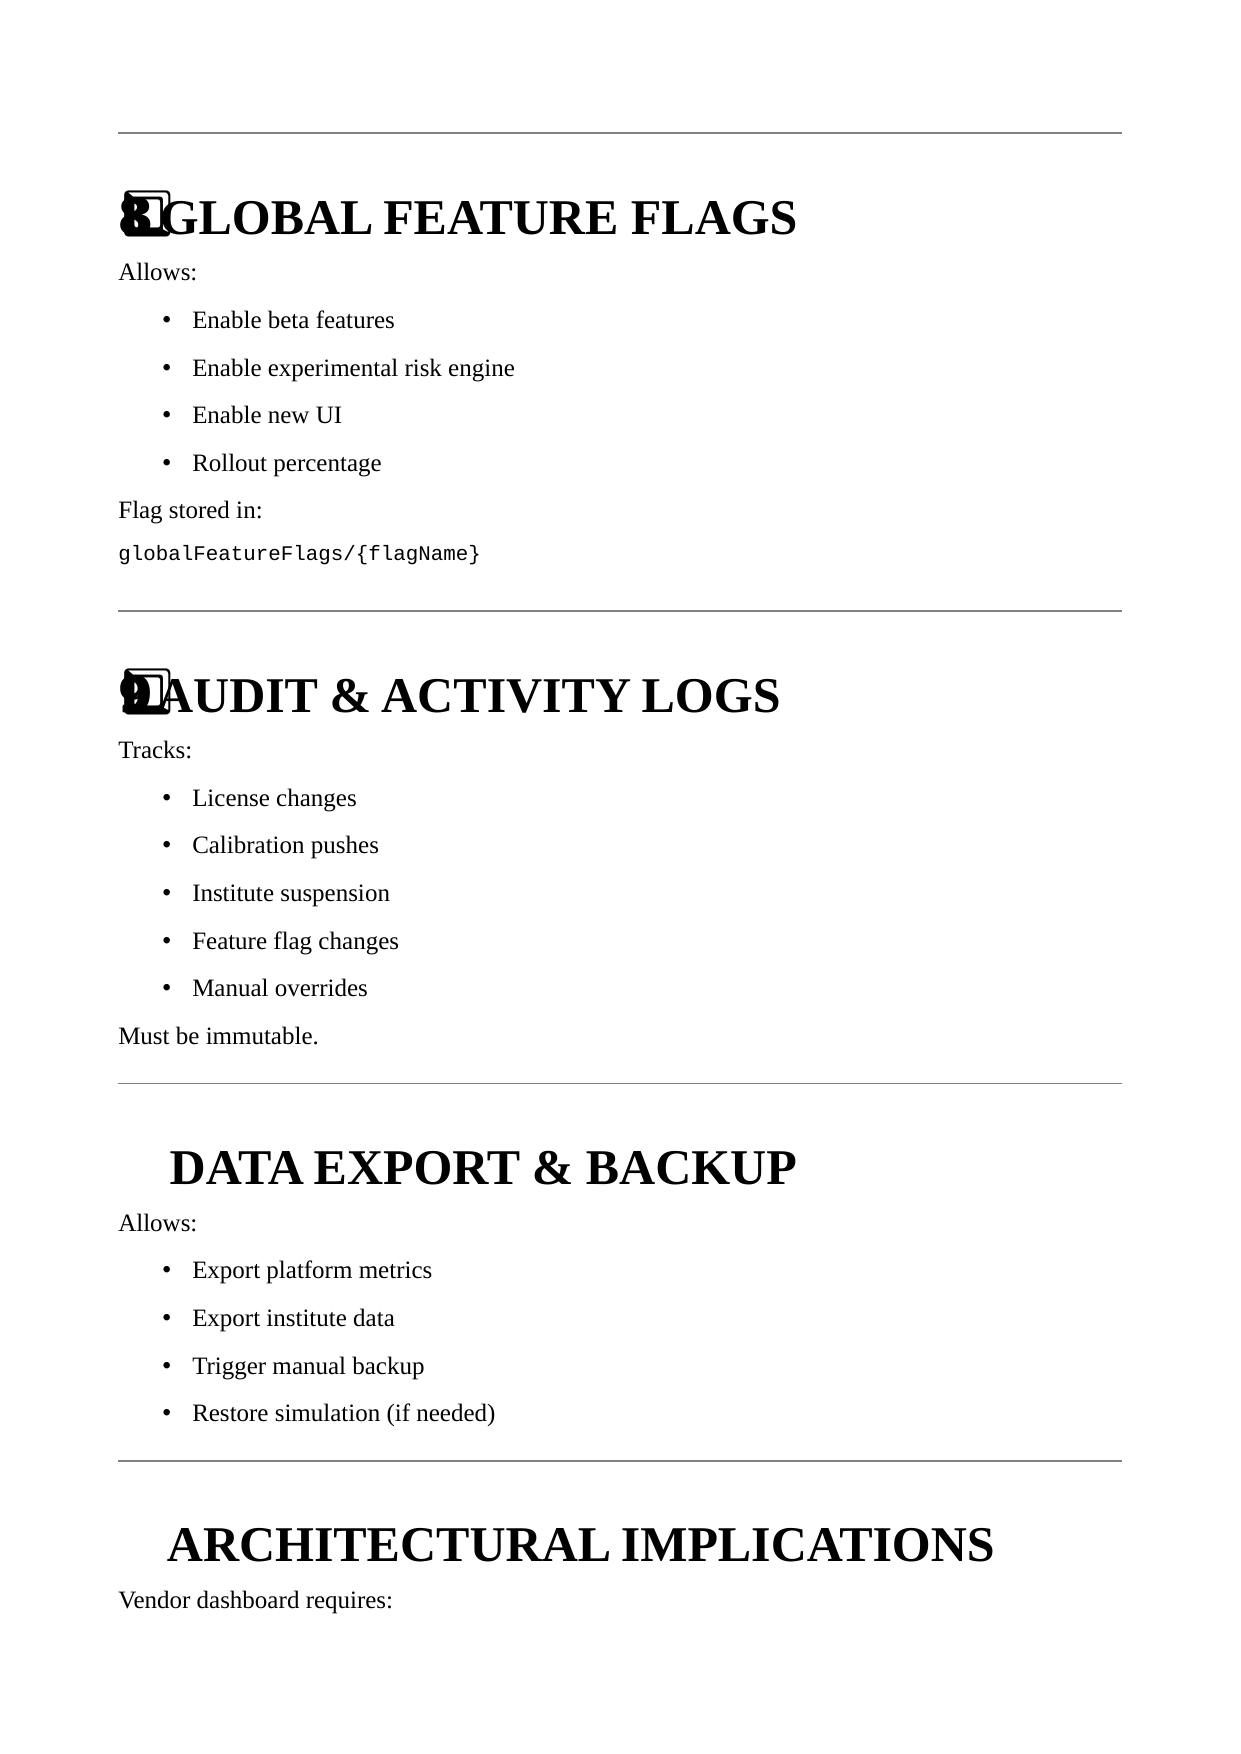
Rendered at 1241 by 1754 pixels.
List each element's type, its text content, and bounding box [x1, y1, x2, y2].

list Export institute data [162, 1303, 1122, 1332]
list Manual overrides [162, 973, 1122, 1002]
list Enable beta features [162, 305, 1122, 334]
text Allows: [118, 1208, 1122, 1237]
list Export platform metrics [162, 1256, 1122, 1284]
subtitle 8️⃣ GLOBAL FEATURE FLAGS [118, 187, 1122, 245]
list Calibration pushes [162, 831, 1122, 859]
subtitle 🧠 ARCHITECTURAL IMPLICATIONS [118, 1515, 1122, 1573]
list Enable new UI [162, 400, 1122, 429]
text Must be immutable. [118, 1021, 1122, 1050]
list Enable experimental risk engine [162, 353, 1122, 381]
list License changes [162, 783, 1122, 812]
list Institute suspension [162, 878, 1122, 907]
text Tracks: [118, 735, 1122, 764]
list Rollout percentage [162, 448, 1122, 477]
text globalFeatureFlags/{flagName} [118, 543, 1122, 567]
list Restore simulation (if needed) [162, 1398, 1122, 1427]
text Flag stored in: [118, 495, 1122, 524]
subtitle 🔟 DATA EXPORT & BACKUP [118, 1138, 1122, 1195]
subtitle 9️⃣ AUDIT & ACTIVITY LOGS [118, 665, 1122, 723]
list Trigger manual backup [162, 1351, 1122, 1379]
text Vendor dashboard requires: [118, 1585, 1122, 1614]
list Feature flag changes [162, 926, 1122, 954]
text Allows: [118, 257, 1122, 286]
